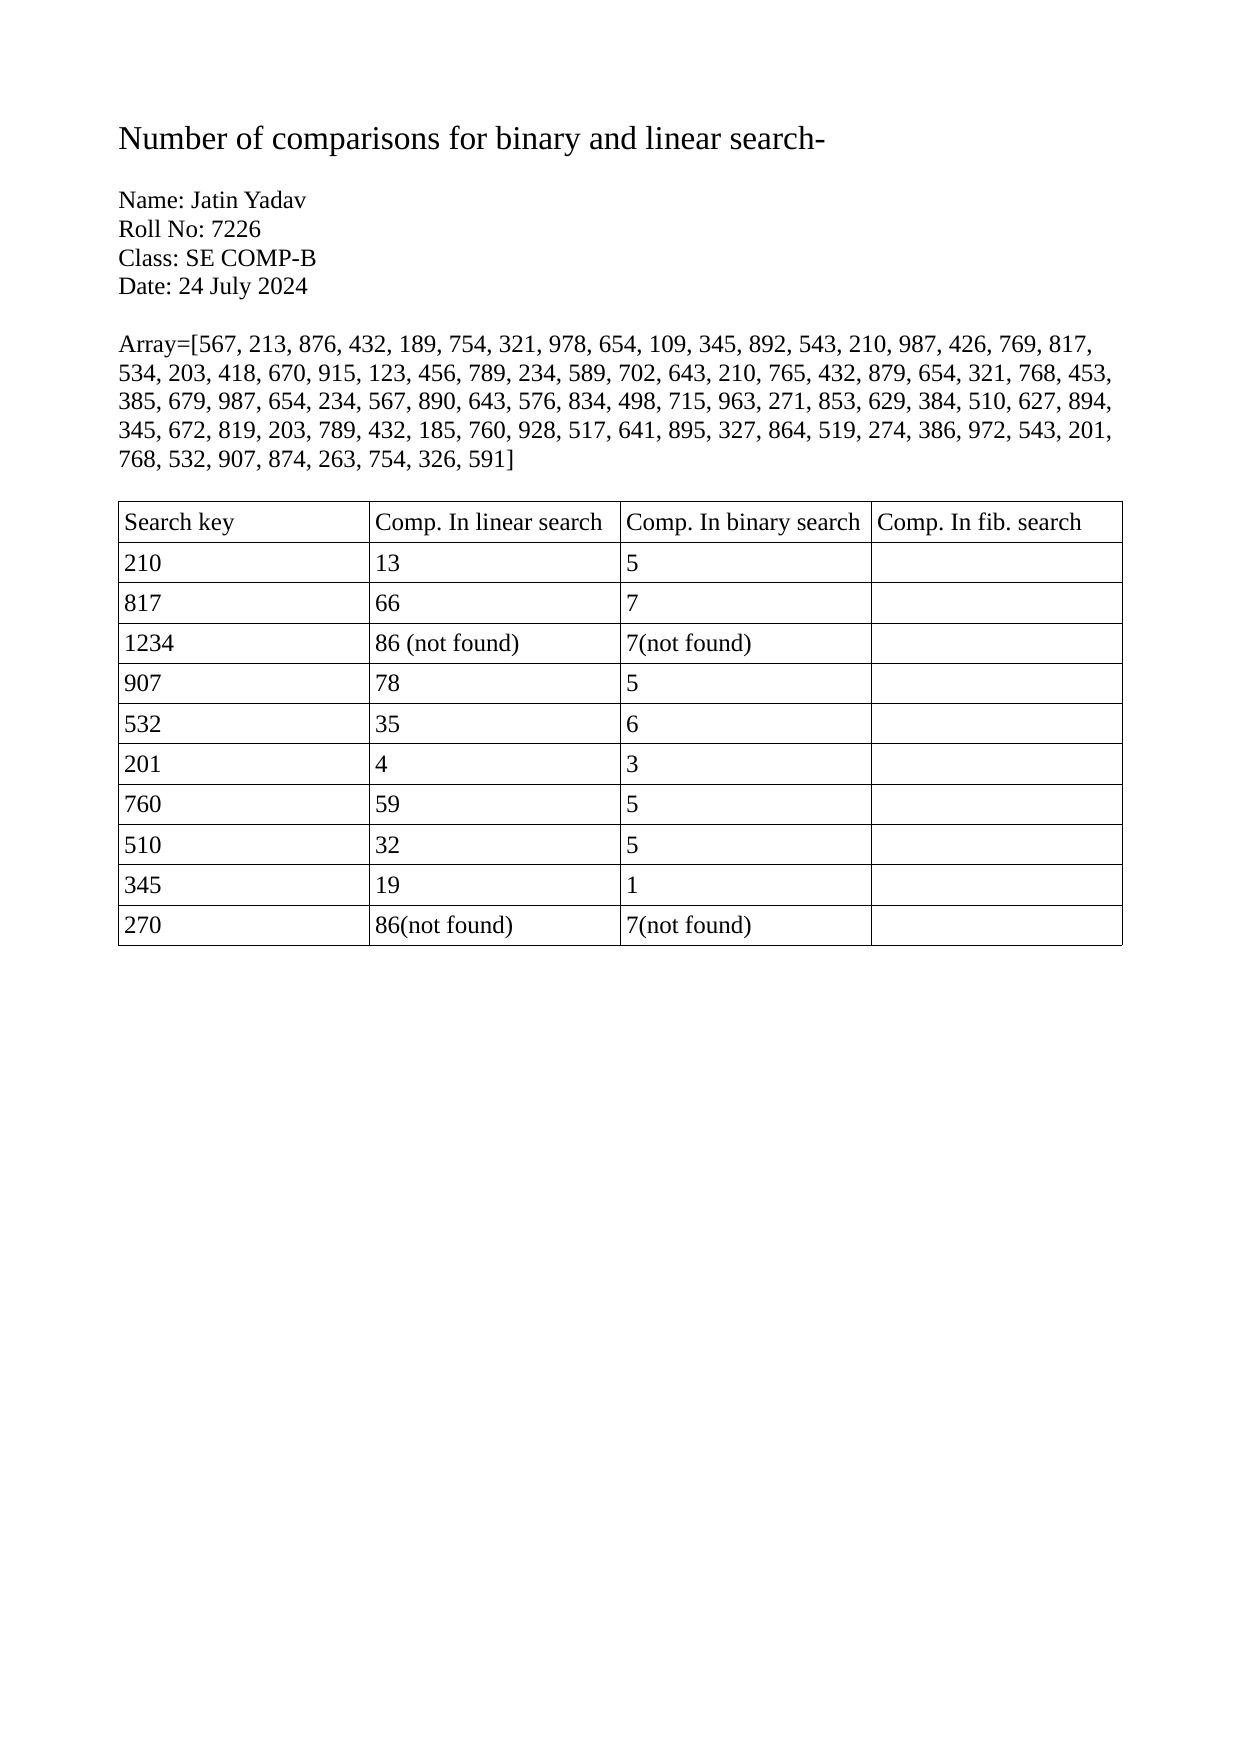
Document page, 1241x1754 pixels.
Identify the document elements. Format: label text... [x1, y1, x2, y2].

table_cell [872, 906, 1122, 945]
table_header Comp. In linear search [370, 502, 620, 542]
table_cell 19 [370, 865, 620, 904]
table_cell 5 [621, 825, 871, 864]
table_cell 7(not found) [621, 624, 871, 663]
table_cell 532 [119, 704, 369, 743]
table_cell 7 [621, 583, 871, 622]
table_cell 13 [370, 543, 620, 582]
table_cell [872, 664, 1122, 703]
text Class: SE COMP-B [118, 243, 1122, 271]
table_cell 5 [621, 664, 871, 703]
table_cell 4 [370, 744, 620, 784]
text Number of comparisons for binary and linear search- [118, 118, 1122, 156]
table_cell 86 (not found) [370, 624, 620, 663]
table_cell 6 [621, 704, 871, 743]
text Array=[567, 213, 876, 432, 189, 754, 321, 978, 654, 109, 345, 892, 543, 210, 987, 426, 769, 817, 534, 203, 418, 670, 915, 123, 456, 789, 234, 589, 702, 643, 210, 765, 432, 879, 654, 321, 768, 453, 385, 679, 987, 654, 234, 567, 890, 643, 576, 834, 498, 715, 963, 271, 853, 629, 384, 510, 627, 894, 345, 672, 819, 203, 789, 432, 185, 760, 928, 517, 641, 895, 327, 864, 519, 274, 386, 972, 543, 201, 768, 532, 907, 874, 263, 754, 326, 591] [118, 329, 1122, 473]
table_cell 5 [621, 785, 871, 824]
table_cell 201 [119, 744, 369, 784]
table_cell 760 [119, 785, 369, 824]
table_cell 210 [119, 543, 369, 582]
table_cell 1234 [119, 624, 369, 663]
table_cell [872, 865, 1122, 904]
table_cell 510 [119, 825, 369, 864]
text Name: Jatin Yadav [118, 185, 1122, 214]
table_cell 5 [621, 543, 871, 582]
table_cell 59 [370, 785, 620, 824]
table_cell 7(not found) [621, 906, 871, 945]
table_header Comp. In fib. search [872, 502, 1122, 542]
table_cell [872, 624, 1122, 663]
table_header Comp. In binary search [621, 502, 871, 542]
table_cell [872, 583, 1122, 622]
table_cell 1 [621, 865, 871, 904]
table_cell 35 [370, 704, 620, 743]
table_cell [872, 785, 1122, 824]
table_header Search key [119, 502, 369, 542]
table_cell 817 [119, 583, 369, 622]
table_cell 270 [119, 906, 369, 945]
table_cell 907 [119, 664, 369, 703]
table_cell 345 [119, 865, 369, 904]
table_cell 86(not found) [370, 906, 620, 945]
table_cell [872, 543, 1122, 582]
table_cell 78 [370, 664, 620, 703]
table_cell 32 [370, 825, 620, 864]
table_cell 66 [370, 583, 620, 622]
text Date: 24 July 2024 [118, 271, 1122, 300]
table_cell 3 [621, 744, 871, 784]
text Roll No: 7226 [118, 214, 1122, 243]
table_cell [872, 825, 1122, 864]
table_cell [872, 744, 1122, 784]
table_cell [872, 704, 1122, 743]
